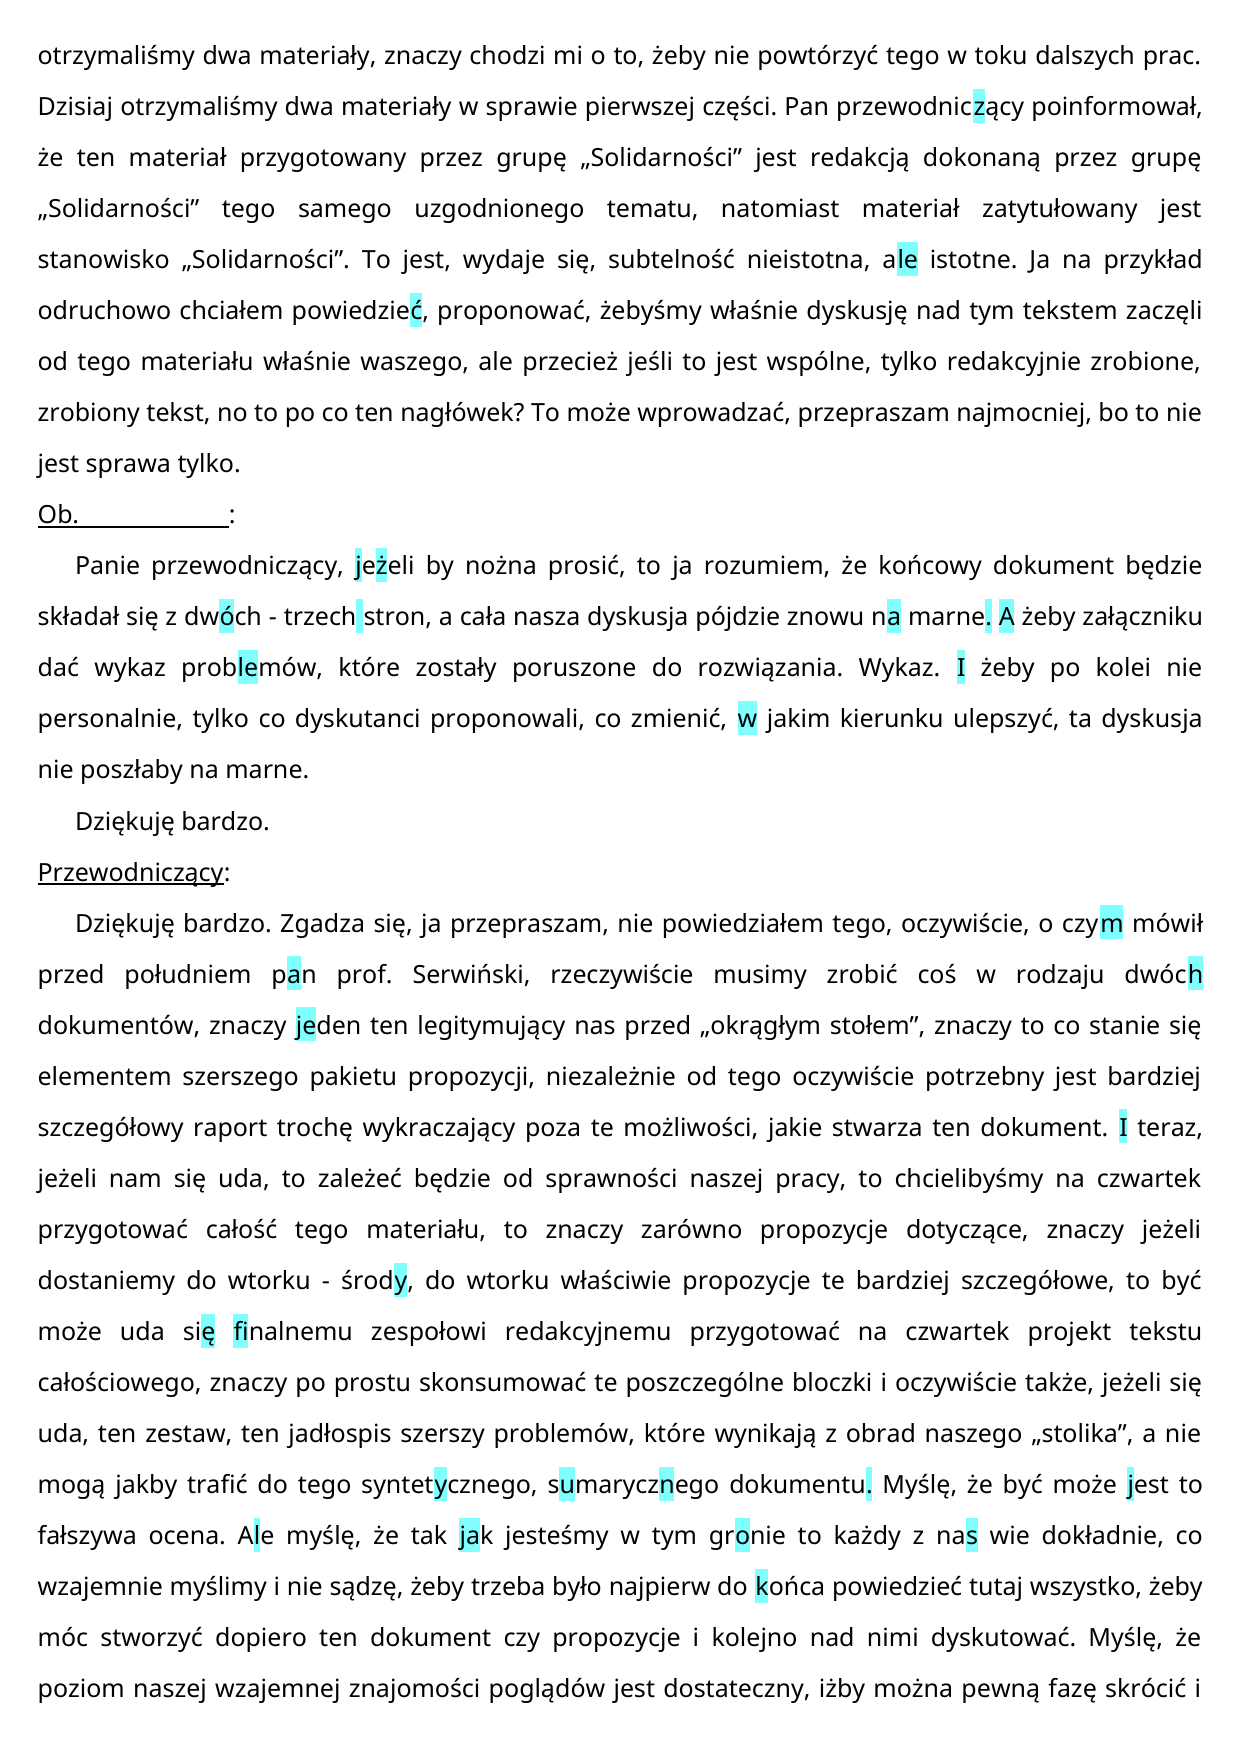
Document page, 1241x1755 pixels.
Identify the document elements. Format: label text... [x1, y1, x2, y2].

text Ob. : [37, 497, 1203, 531]
text otrzymaliśmy dwa materiały, znaczy chodzi mi o to, żeby nie powtórzyć tego w toku dalszych prac. Dzisiaj otrzymaliśmy dwa materiały w sprawie pierwszej części. Pan przewodniczący poinformował, że ten materiał przygotowany przez grupę „Solidarności” jest redakcją dokonaną przez grupę „Solidarności” tego samego uzgodnionego tematu, natomiast materiał zatytułowany jest stanowisko „Solidarności”. To jest, wydaje się, subtelność nieistotna, ale istotne. Ja na przykład odruchowo chciałem powiedzieć, proponować, żebyśmy właśnie dyskusję nad tym tekstem zaczęli od tego materiału właśnie waszego, ale przecież jeśli to jest wspólne, tylko redakcyjnie zrobione, zrobiony tekst, no to po co ten nagłówek? To może wprowadzać, przepraszam najmocniej, bo to nie jest sprawa tylko. [37, 37, 1203, 480]
text Dziękuję bardzo. [37, 803, 1203, 837]
text Przewodniczący: [37, 854, 1203, 888]
text Panie przewodniczący, jeżeli by nożna prosić, to ja rozumiem, że końcowy dokument będzie składał się z dwóch - trzech stron, a cała nasza dyskusja pójdzie znowu na marne. A żeby załączniku dać wykaz problemów, które zostały poruszone do rozwiązania. Wykaz. I żeby po kolei nie personalnie, tylko co dyskutanci proponowali, co zmienić, w jakim kierunku ulepszyć, ta dyskusja nie poszłaby na marne. [37, 548, 1203, 786]
text Dziękuję bardzo. Zgadza się, ja przepraszam, nie powiedziałem tego, oczywiście, o czym mówił przed południem pan prof. Serwiński, rzeczywiście musimy zrobić coś w rodzaju dwóch dokumentów, znaczy jeden ten legitymujący nas przed „okrągłym stołem”, znaczy to co stanie się elementem szerszego pakietu propozycji, niezależnie od tego oczywiście potrzebny jest bardziej szczegółowy raport trochę wykraczający poza te możliwości, jakie stwarza ten dokument. I teraz, jeżeli nam się uda, to zależeć będzie od sprawności naszej pracy, to chcielibyśmy na czwartek przygotować całość tego materiału, to znaczy zarówno propozycje dotyczące, znaczy jeżeli dostaniemy do wtorku - środy, do wtorku właściwie propozycje te bardziej szczegółowe, to być może uda się finalnemu zespołowi redakcyjnemu przygotować na czwartek projekt tekstu całościowego, znaczy po prostu skonsumować te poszczególne bloczki i oczywiście także, jeżeli się uda, ten zestaw, ten jadłospis szerszy problemów, które wynikają z obrad naszego „stolika”, a nie mogą jakby trafić do tego syntetycznego, sumarycznego dokumentu. Myślę, że być może jest to fałszywa ocena. Ale myślę, że tak jak jesteśmy w tym gronie to każdy z nas wie dokładnie, co wzajemnie myślimy i nie sądzę, żeby trzeba było najpierw do końca powiedzieć tutaj wszystko, żeby móc stworzyć dopiero ten dokument czy propozycje i kolejno nad nimi dyskutować. Myślę, że poziom naszej wzajemnej znajomości poglądów jest dostateczny, iżby można pewną fazę skrócić i [37, 905, 1203, 1705]
